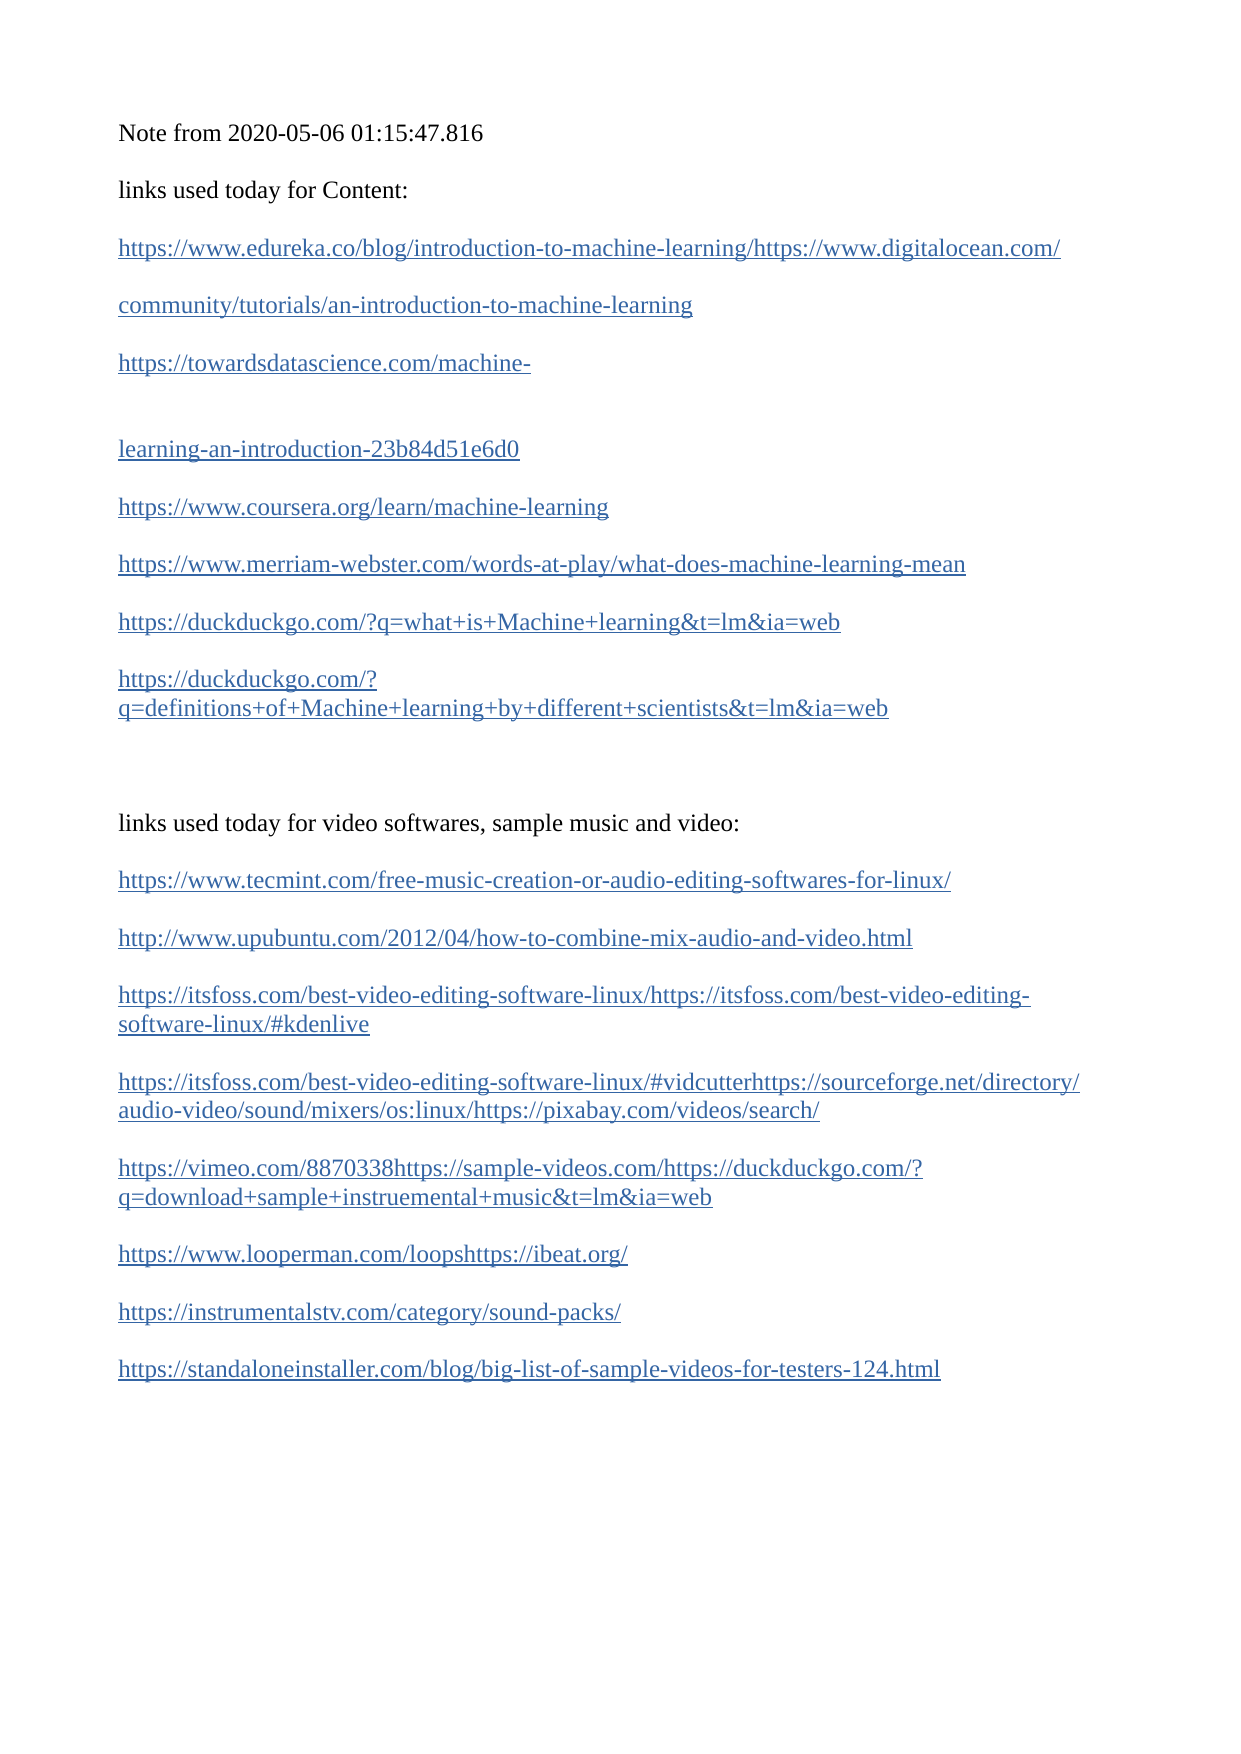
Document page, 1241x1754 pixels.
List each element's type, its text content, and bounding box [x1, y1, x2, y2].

text https://vimeo.com/8870338https://sample-videos.com/https://duckduckgo.com/?q=download+sample+instruemental+music&t=lm&ia=web [118, 1153, 1122, 1211]
text community/tutorials/an-introduction-to-machine-learning [118, 291, 1122, 319]
text https://towardsdatascience.com/machine- [118, 348, 1122, 377]
text https://duckduckgo.com/?q=definitions+of+Machine+learning+by+different+scientists&t=lm&ia=web links used today for video softwares, sample music and video: https://www.tecmint.com/free-music-creation-or-audio-editing-softwares-for-linux/ [118, 664, 1122, 894]
text https://instrumentalstv.com/category/sound-packs/ [118, 1297, 1122, 1326]
text learning-an-introduction-23b84d51e6d0 [118, 434, 1122, 463]
text https://itsfoss.com/best-video-editing-software-linux/#vidcutterhttps://sourceforge.net/directory/audio-video/sound/mixers/os:linux/https://pixabay.com/videos/search/ [118, 1067, 1122, 1124]
text https://standaloneinstaller.com/blog/big-list-of-sample-videos-for-testers-124.html [118, 1354, 1122, 1383]
text https://duckduckgo.com/?q=what+is+Machine+learning&t=lm&ia=web [118, 607, 1122, 636]
text https://itsfoss.com/best-video-editing-software-linux/https://itsfoss.com/best-video-editing-software-linux/#kdenlive [118, 981, 1122, 1038]
text http://www.upubuntu.com/2012/04/how-to-combine-mix-audio-and-video.html [118, 923, 1122, 952]
text Note from 2020-05-06 01:15:47.816 links used today for Content: https://www.edureka.co/blog/introduction-to-machine-learning/https://www.digitalocean.com/ [118, 118, 1122, 262]
text https://www.merriam-webster.com/words-at-play/what-does-machine-learning-mean [118, 549, 1122, 578]
text https://www.coursera.org/learn/machine-learning [118, 492, 1122, 521]
text https://www.looperman.com/loopshttps://ibeat.org/ [118, 1239, 1122, 1268]
